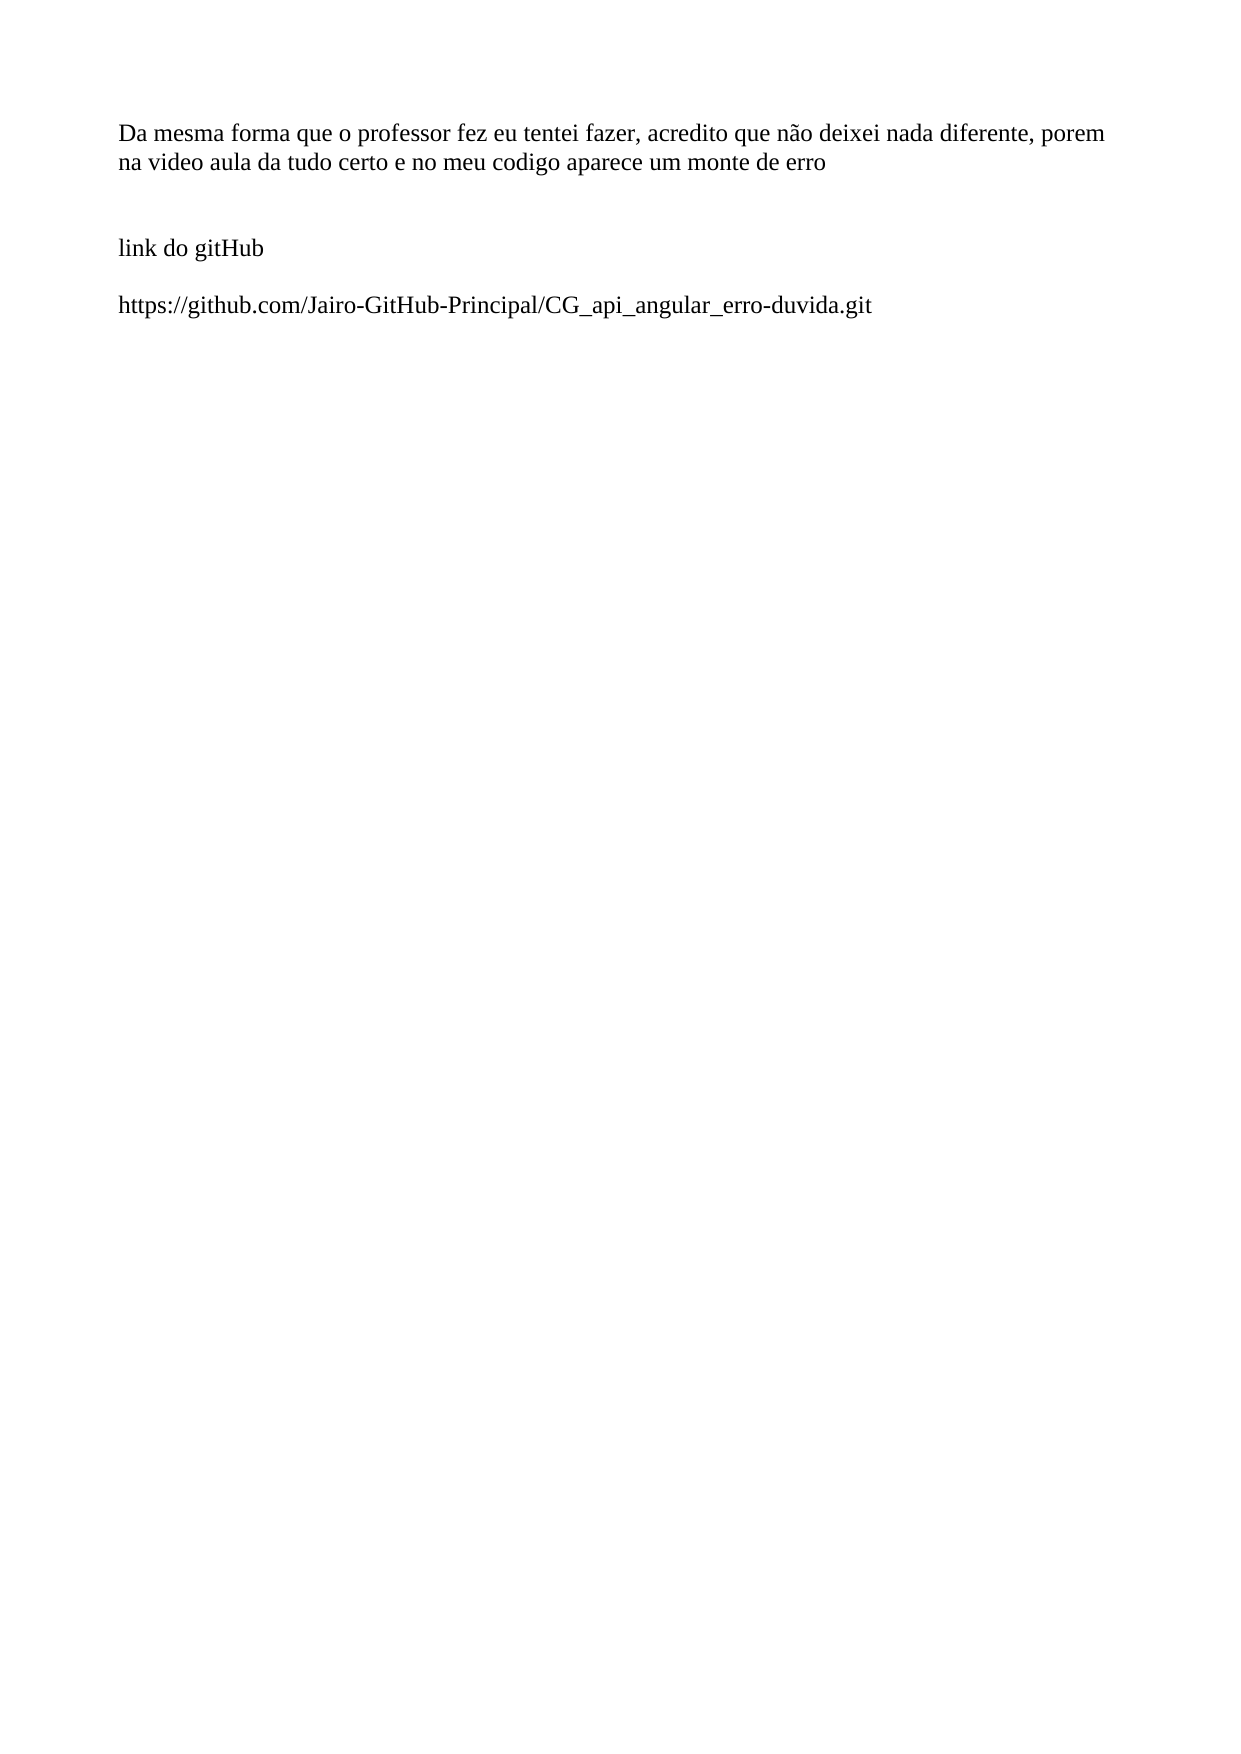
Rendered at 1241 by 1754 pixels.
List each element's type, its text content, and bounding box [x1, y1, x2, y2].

text Da mesma forma que o professor fez eu tentei fazer, acredito que não deixei nada diferente, porem na video aula da tudo certo e no meu codigo aparece um monte de erro [118, 118, 1122, 176]
text link do gitHub [118, 233, 1122, 262]
text https://github.com/Jairo-GitHub-Principal/CG_api_angular_erro-duvida.git [118, 291, 1122, 319]
